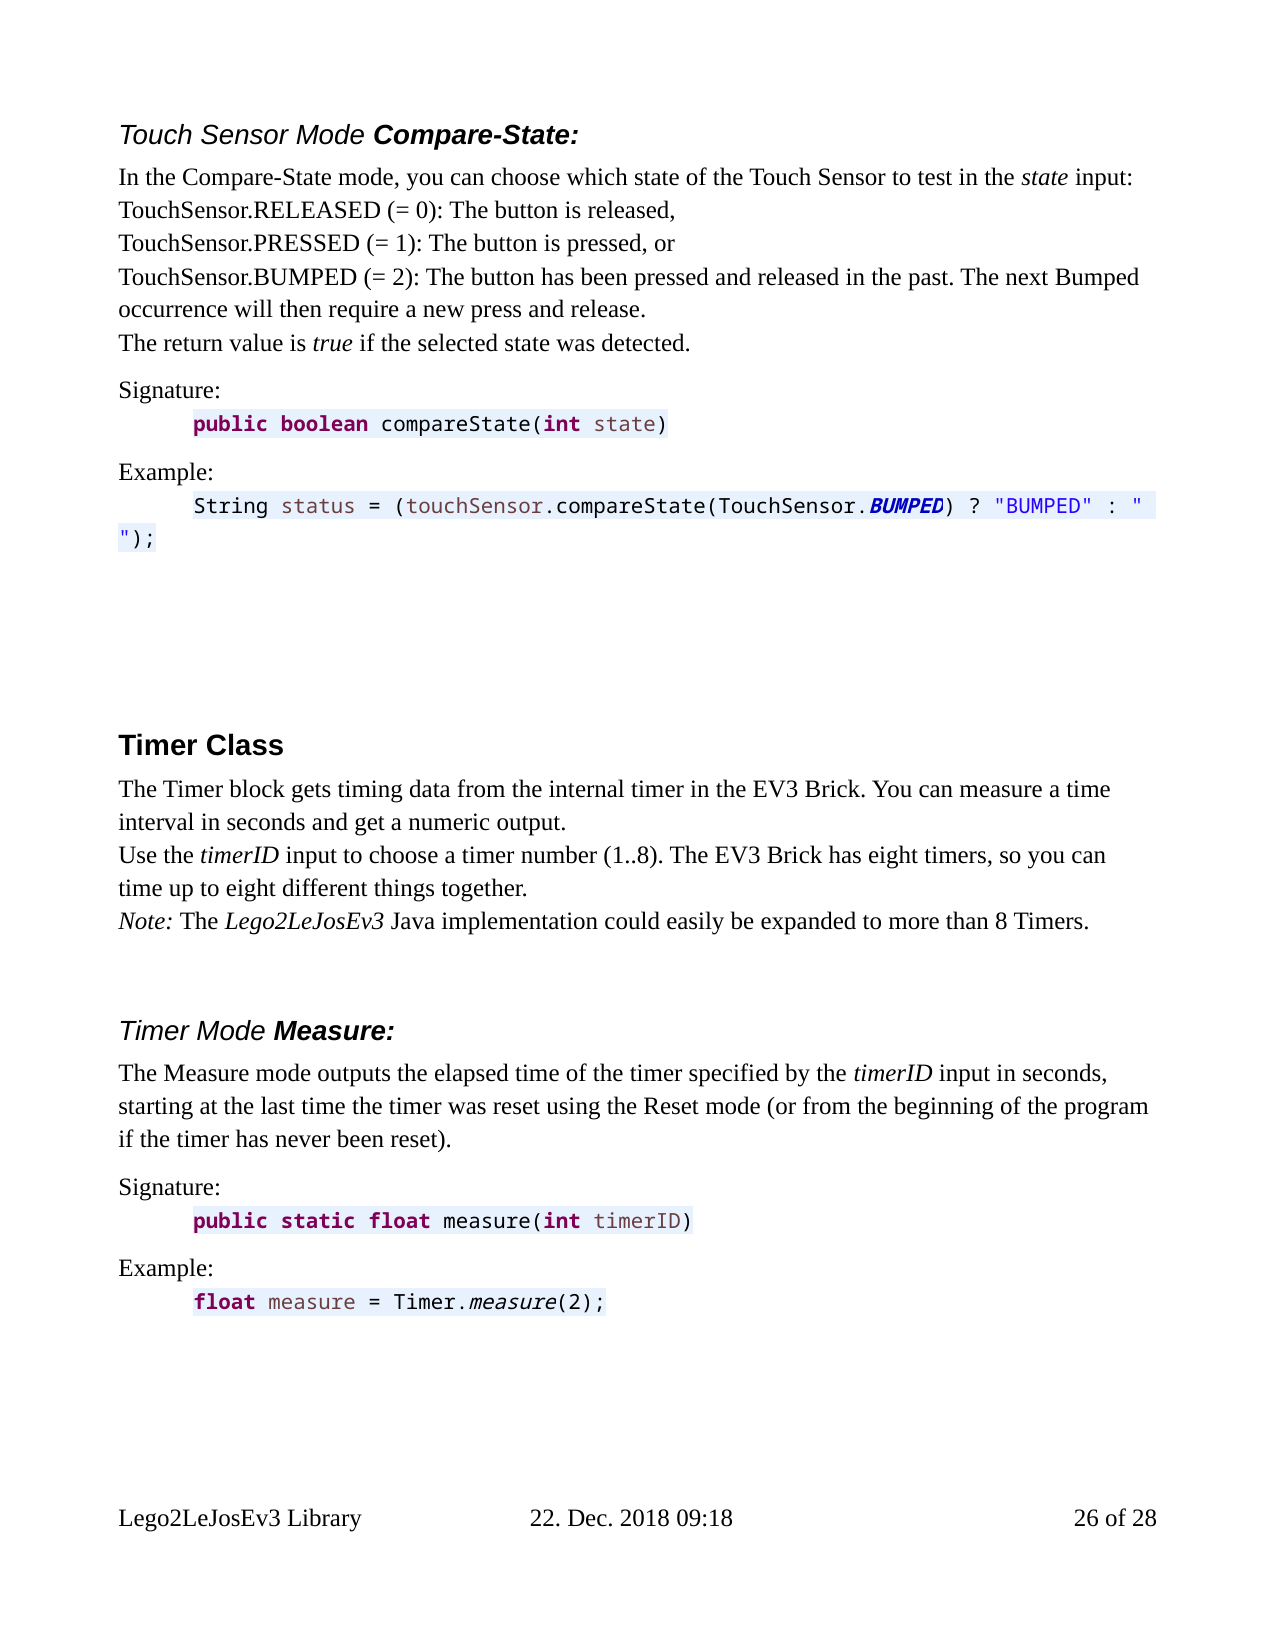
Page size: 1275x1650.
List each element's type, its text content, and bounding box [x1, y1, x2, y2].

text Example: String status = (touchSensor.compareState(TouchSensor.BUMPED) ? "BUMPED" : " "); [118, 457, 1157, 552]
text The Timer block gets timing data from the internal timer in the EV3 Brick. You can measure a time interval in seconds and get a numeric output. Use the timerID input to choose a timer number (1..8). The EV3 Brick has eight timers, so you can time up to eight different things together. Note: The Lego2LeJosEv3 Java implementation could easily be expanded to more than 8 Timers. [118, 774, 1157, 935]
text In the Compare-State mode, you can choose which state of the Touch Sensor to test in the state input: TouchSensor.RELEASED (= 0): The button is released, TouchSensor.PRESSED (= 1): The button is pressed, or TouchSensor.BUMPED (= 2): The button has been pressed and released in the past. The next Bumped occurrence will then require a new press and release. The return value is true if the selected state was detected. [118, 162, 1157, 356]
text Signature: public static float measure(int timerID) [118, 1172, 1157, 1234]
text The Measure mode outputs the elapsed time of the timer specified by the timerID input in seconds, starting at the last time the timer was reset using the Reset mode (or from the beginning of the program if the timer has never been reset). [118, 1058, 1157, 1153]
subtitle Timer Class [118, 728, 1157, 762]
subtitle Touch Sensor Mode Compare-State: [118, 118, 1157, 150]
text Signature: public boolean compareState(int state) [118, 375, 1157, 438]
subtitle Timer Mode Measure: [118, 1014, 1157, 1046]
text Example: float measure = Timer.measure(2); [118, 1253, 1157, 1316]
